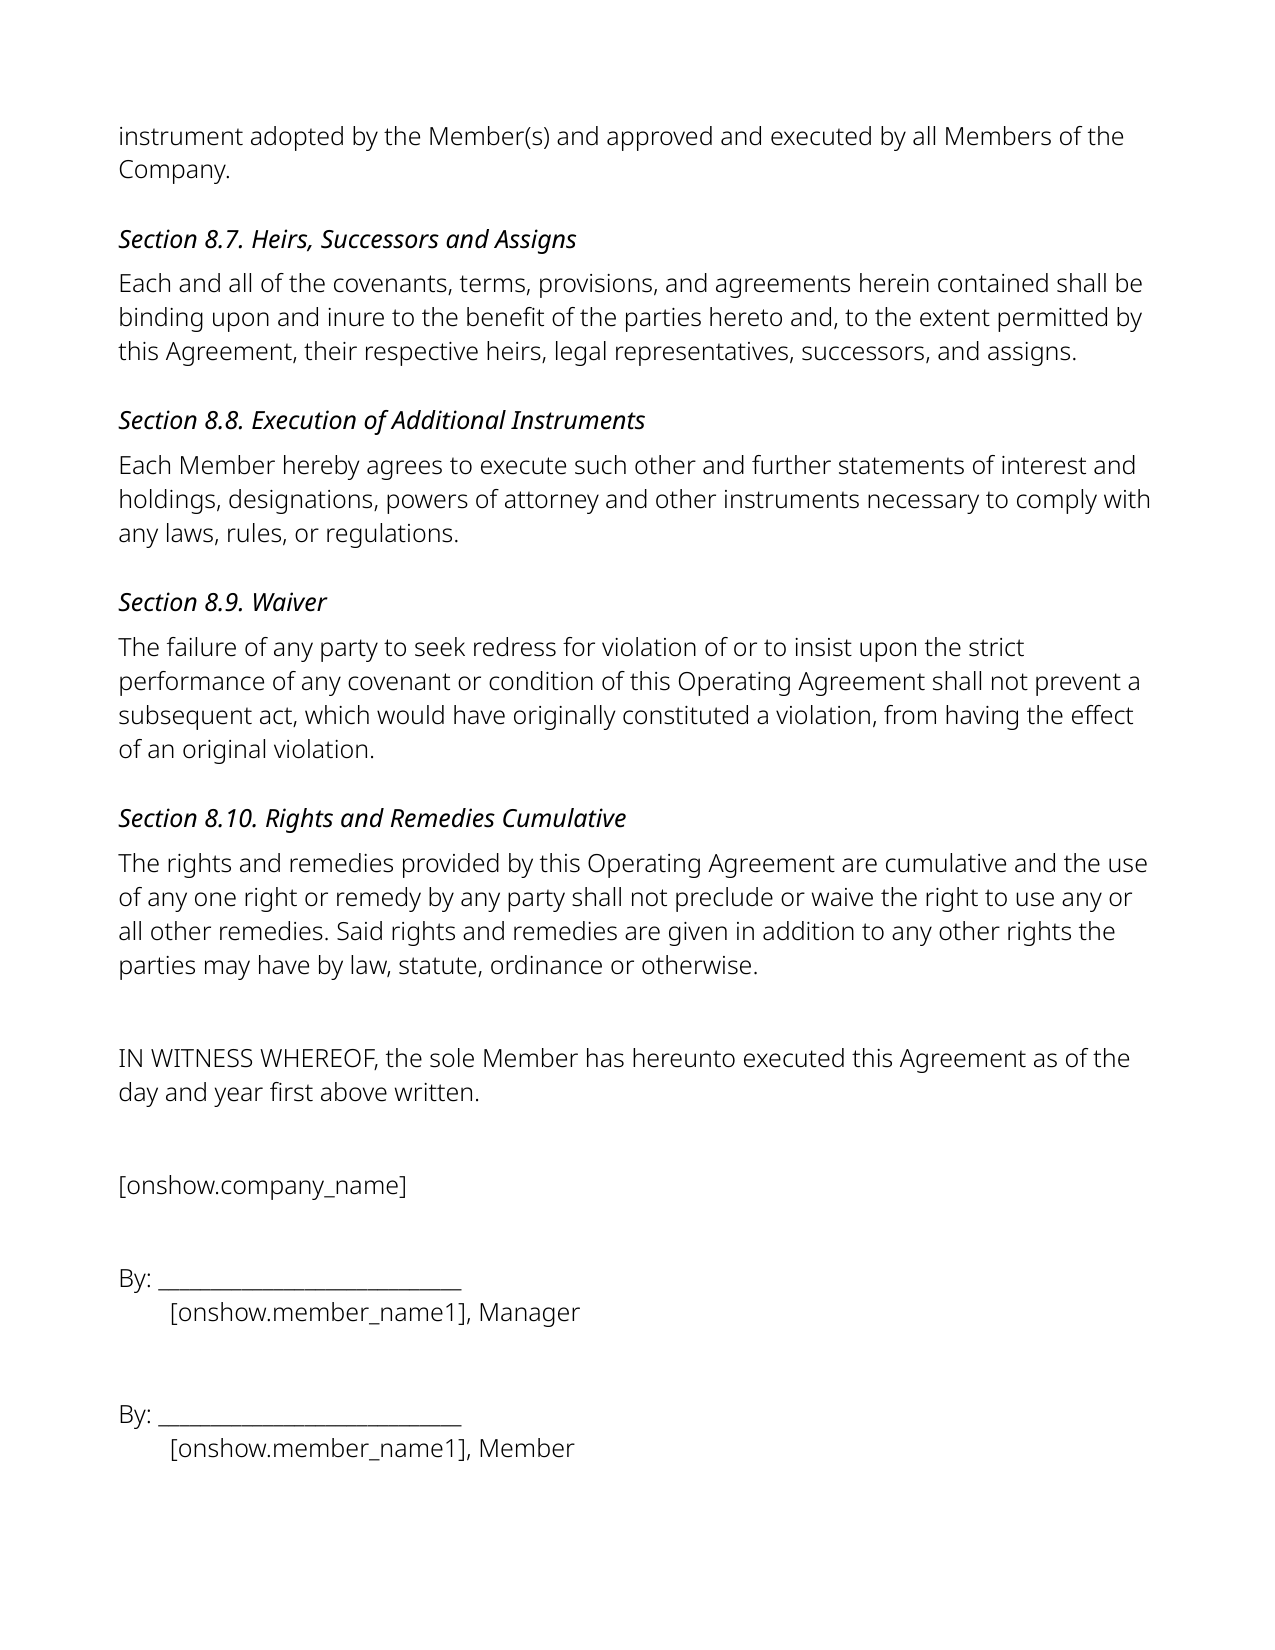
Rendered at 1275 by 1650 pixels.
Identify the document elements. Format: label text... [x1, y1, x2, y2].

subtitle Section 8.9. Waiver [118, 585, 1157, 619]
text [onshow.member_name1], Member [118, 1431, 1157, 1465]
text By: _____________________________ [118, 1261, 1157, 1295]
text The failure of any party to seek redress for violation of or to insist upon the strict performance of any covenant or condition of this Operating Agreement shall not prevent a subsequent act, which would have originally constituted a violation, from having the effect of an original violation. [118, 629, 1157, 766]
text Each Member hereby agrees to execute such other and further statements of interest and holdings, designations, powers of attorney and other instruments necessary to comply with any laws, rules, or regulations. [118, 448, 1157, 550]
text [onshow.member_name1], Manager [118, 1295, 1157, 1329]
subtitle Section 8.7. Heirs, Successors and Assigns [118, 221, 1157, 255]
text The rights and remedies provided by this Operating Agreement are cumulative and the use of any one right or remedy by any party shall not preclude or waive the right to use any or all other remedies. Said rights and remedies are given in addition to any other rights the parties may have by law, statute, ordinance or otherwise. [118, 845, 1157, 981]
text IN WITNESS WHEREOF, the sole Member has hereunto executed this Agreement as of the day and year first above written. [118, 1041, 1157, 1109]
subtitle Section 8.8. Execution of Additional Instruments [118, 403, 1157, 437]
text By: _____________________________ [118, 1397, 1157, 1431]
text instrument adopted by the Member(s) and approved and executed by all Members of the Company. [118, 118, 1157, 186]
subtitle Section 8.10. Rights and Remedies Cumulative [118, 801, 1157, 835]
text [onshow.company_name] [118, 1168, 1157, 1202]
text Each and all of the covenants, terms, provisions, and agreements herein contained shall be binding upon and inure to the benefit of the parties hereto and, to the extent permitted by this Agreement, their respective heirs, legal representatives, successors, and assigns. [118, 266, 1157, 368]
